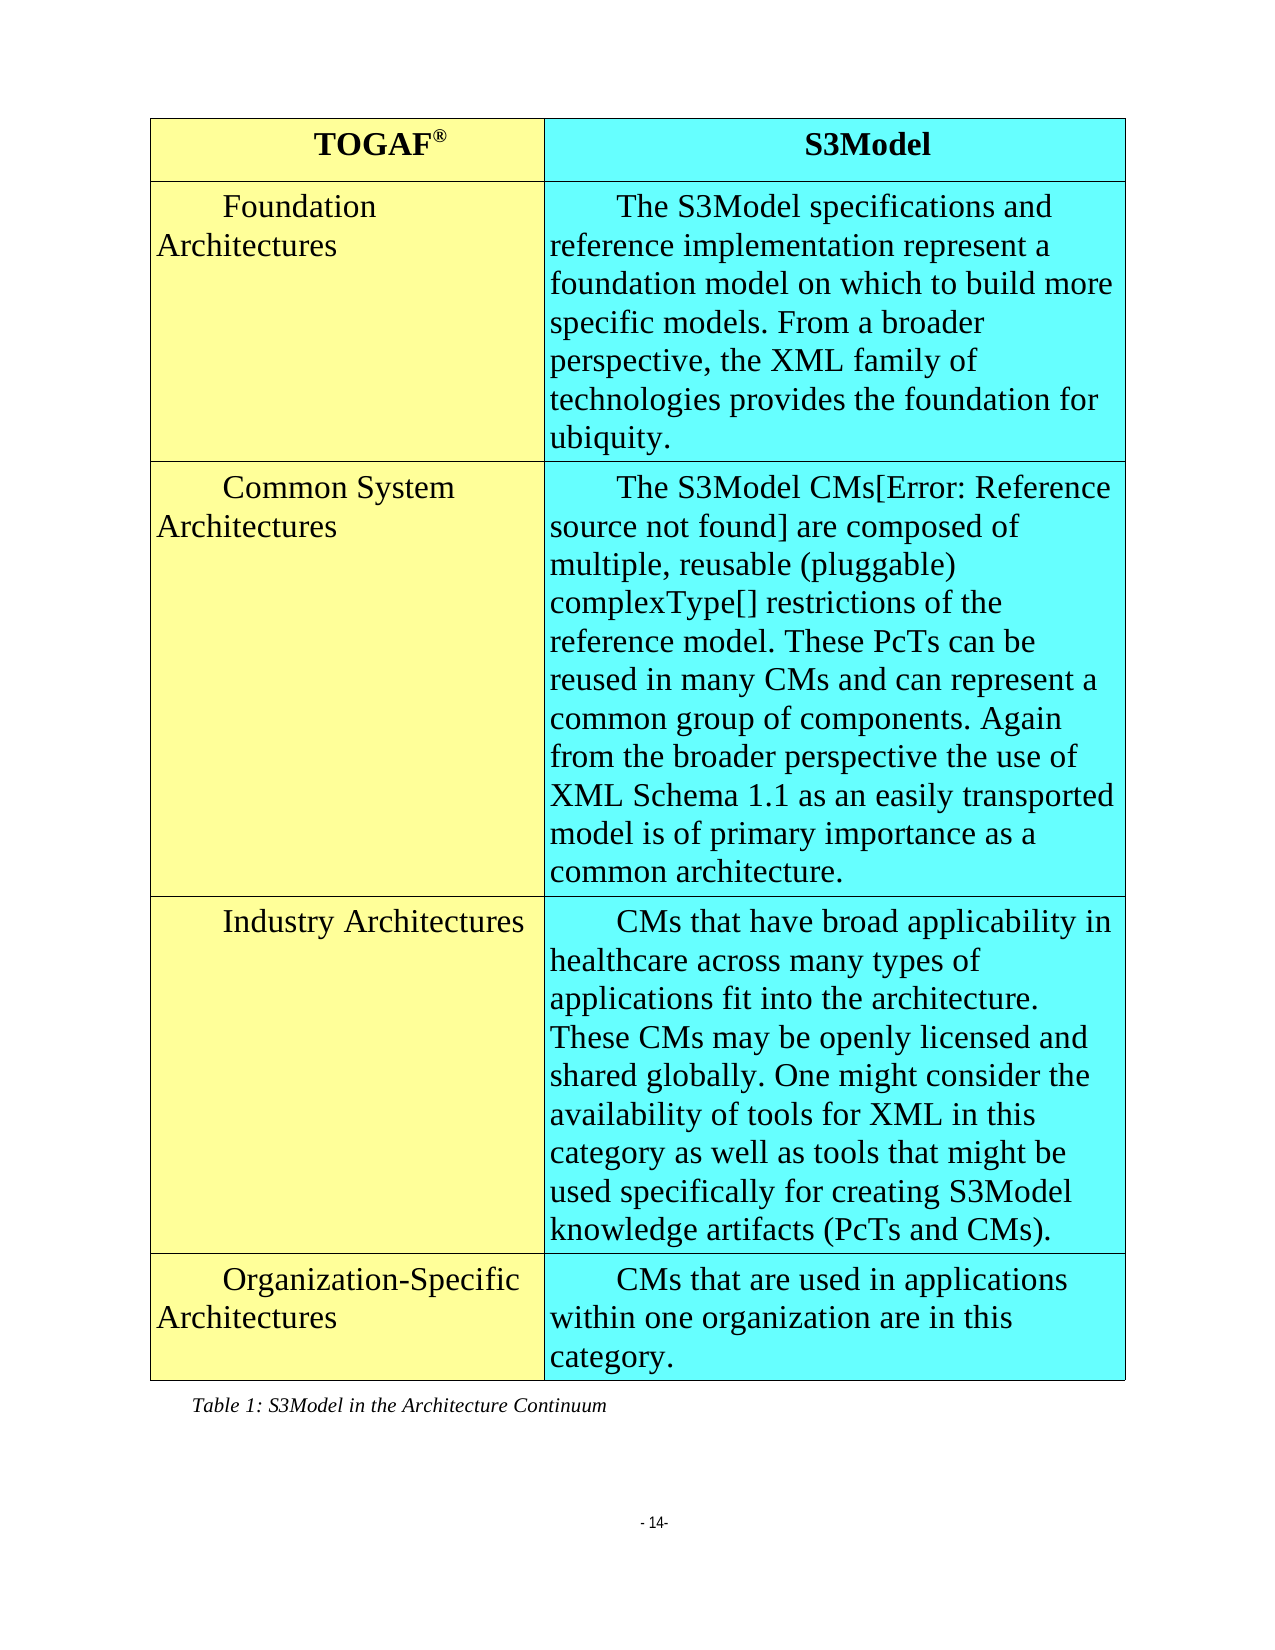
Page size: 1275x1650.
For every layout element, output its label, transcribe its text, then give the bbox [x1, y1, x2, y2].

table_header S3Model [545, 119, 1125, 181]
table_header TOGAF® [151, 119, 544, 181]
table_cell CMs that have broad applicability in healthcare across many types of applications fit into the architecture. These CMs may be openly licensed and shared globally. One might consider the availability of tools for XML in this category as well as tools that might be used specifically for creating S3Model knowledge artifacts (PcTs and CMs). [545, 897, 1125, 1253]
table_cell Industry Architectures [151, 897, 544, 1253]
table_cell CMs that are used in applications within one organization are in this category. [545, 1254, 1125, 1380]
table_cell The S3Model CMs[Error: Reference source not found] are composed of multiple, reusable (pluggable) complexType[] restrictions of the reference model. These PcTs can be reused in many CMs and can represent a common group of components. Again from the broader perspective the use of XML Schema 1.1 as an easily transported model is of primary importance as a common architecture. [545, 462, 1125, 896]
text Table 1: S3Model in the Architecture Continuum [150, 1393, 1125, 1417]
table_cell Organization-Specific Architectures [151, 1254, 544, 1380]
table_cell Common System Architectures [151, 462, 544, 896]
table_cell The S3Model specifications and reference implementation represent a foundation model on which to build more specific models. From a broader perspective, the XML family of technologies provides the foundation for ubiquity. [545, 182, 1125, 461]
table_cell Foundation Architectures [151, 182, 544, 461]
